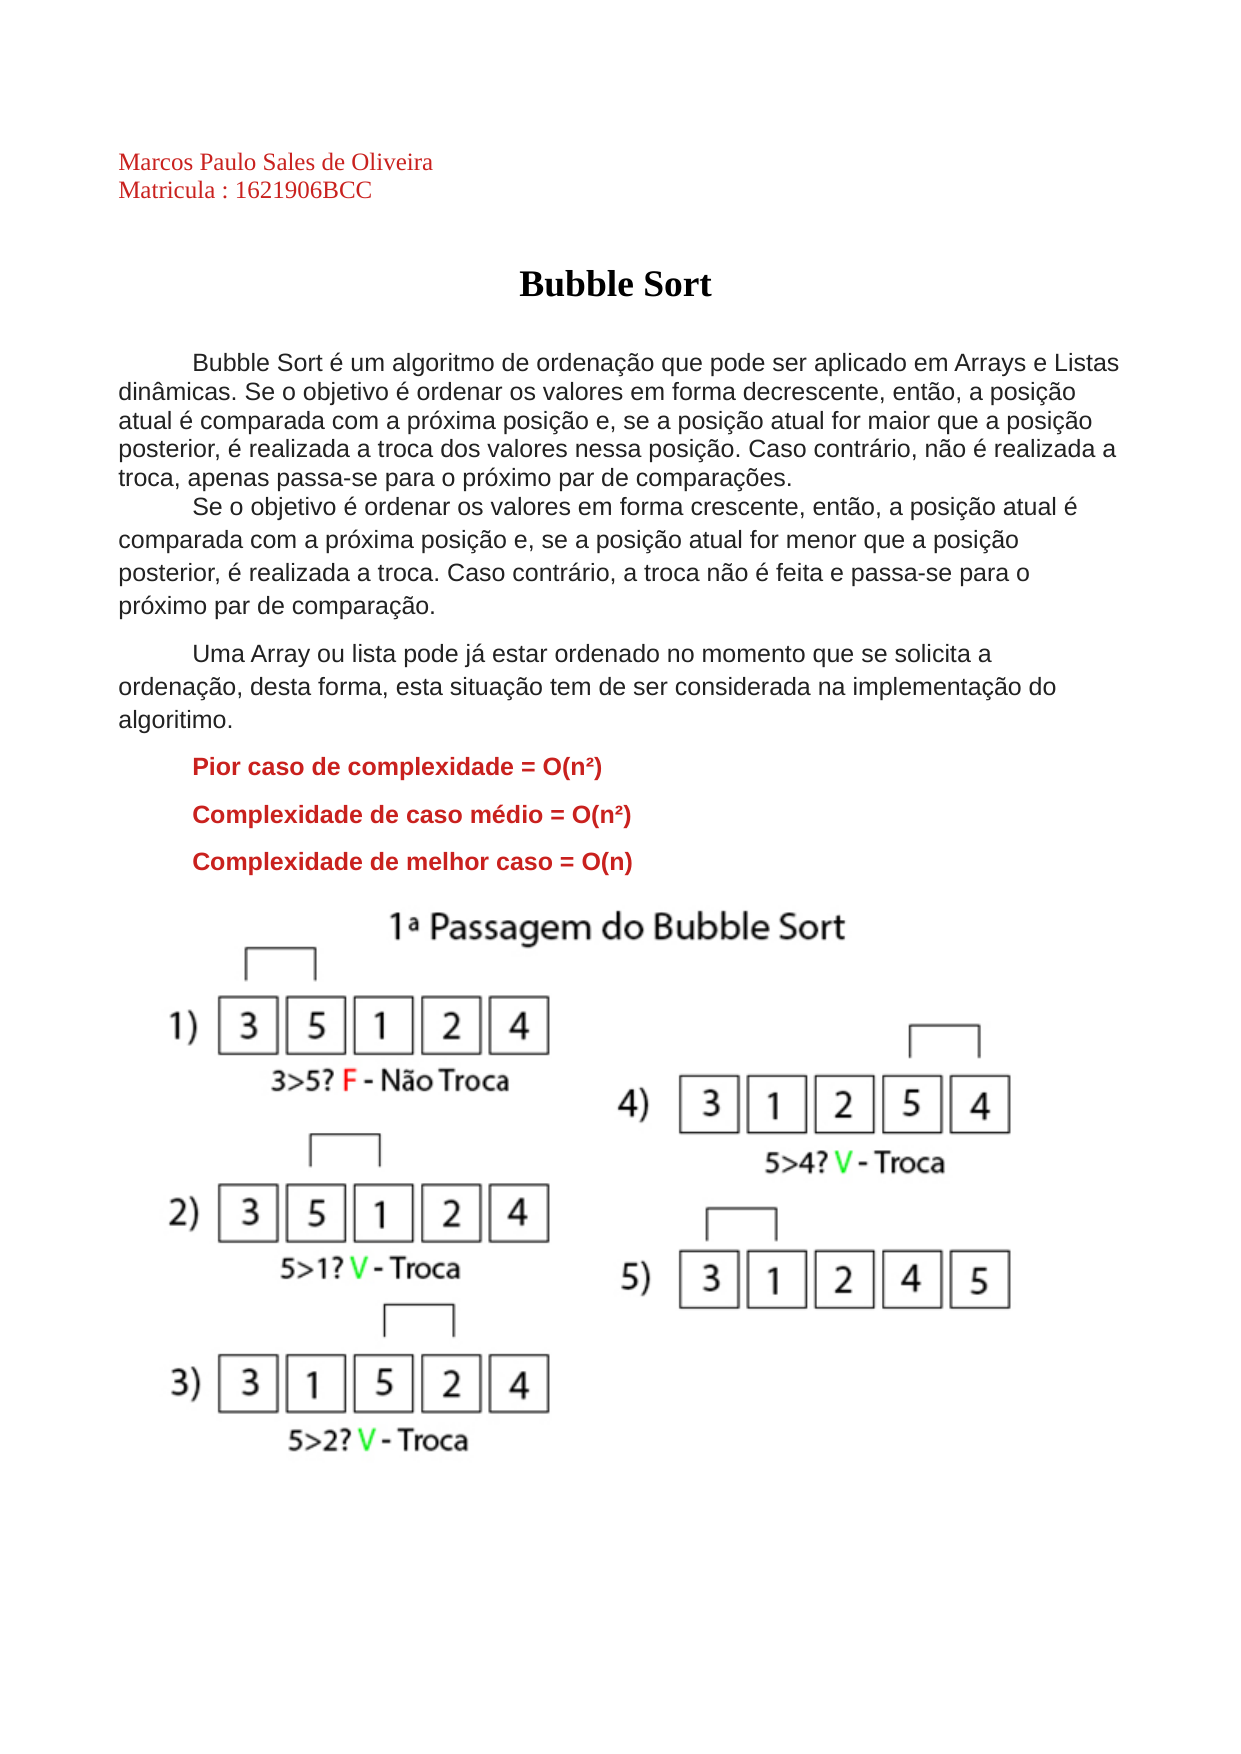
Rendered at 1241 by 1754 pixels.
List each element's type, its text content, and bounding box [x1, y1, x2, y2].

text Bubble Sort é um algoritmo de ordenação que pode ser aplicado em Arrays e Listas dinâmicas. Se o objetivo é ordenar os valores em forma decrescente, então, a posição atual é comparada com a próxima posição e, se a posição atual for maior que a posição posterior, é realizada a troca dos valores nessa posição. Caso contrário, não é realizada a troca, apenas passa-se para o próximo par de comparações. [118, 348, 1122, 492]
text Matricula : 1621906BCC [118, 176, 1122, 204]
text Uma Array ou lista pode já estar ordenado no momento que se solicita a ordenação, desta forma, esta situação tem de ser considerada na implementação do algoritimo. [118, 638, 1122, 733]
text Pior caso de complexidade = O(n²) [118, 752, 1122, 781]
text Complexidade de melhor caso = O(n) [118, 847, 1122, 876]
picture [148, 895, 1092, 1525]
text Complexidade de caso médio = O(n²) [118, 800, 1122, 828]
text Marcos Paulo Sales de Oliveira [118, 147, 1122, 176]
text Se o objetivo é ordenar os valores em forma crescente, então, a posição atual é comparada com a próxima posição e, se a posição atual for menor que a posição posterior, é realizada a troca. Caso contrário, a troca não é feita e passa-se para o próximo par de comparação. [118, 492, 1122, 620]
text Bubble Sort [118, 262, 1122, 305]
